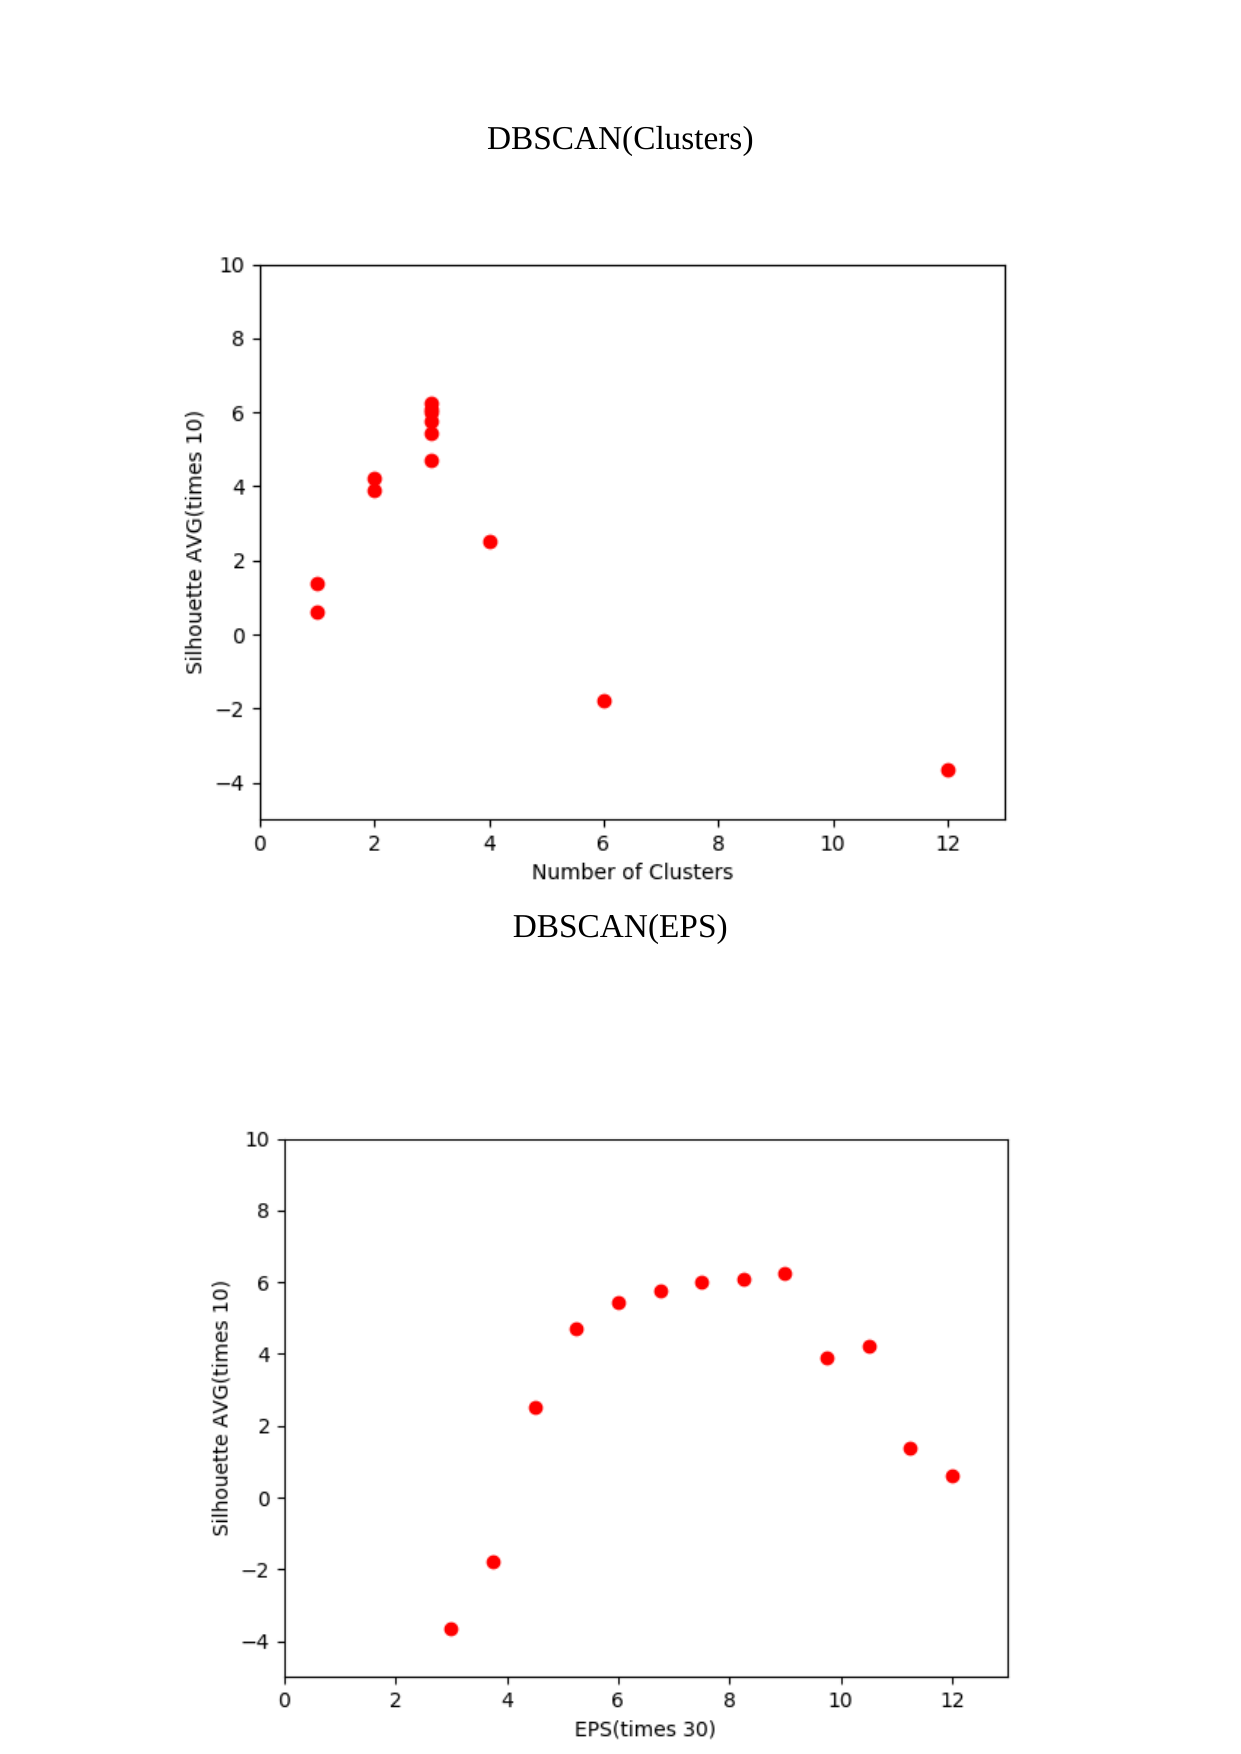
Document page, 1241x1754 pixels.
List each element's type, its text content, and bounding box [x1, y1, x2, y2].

picture [140, 178, 1100, 899]
text DBSCAN(EPS) [118, 179, 1122, 944]
text DBSCAN(Clusters) [118, 118, 1122, 156]
picture [168, 1055, 1100, 1754]
